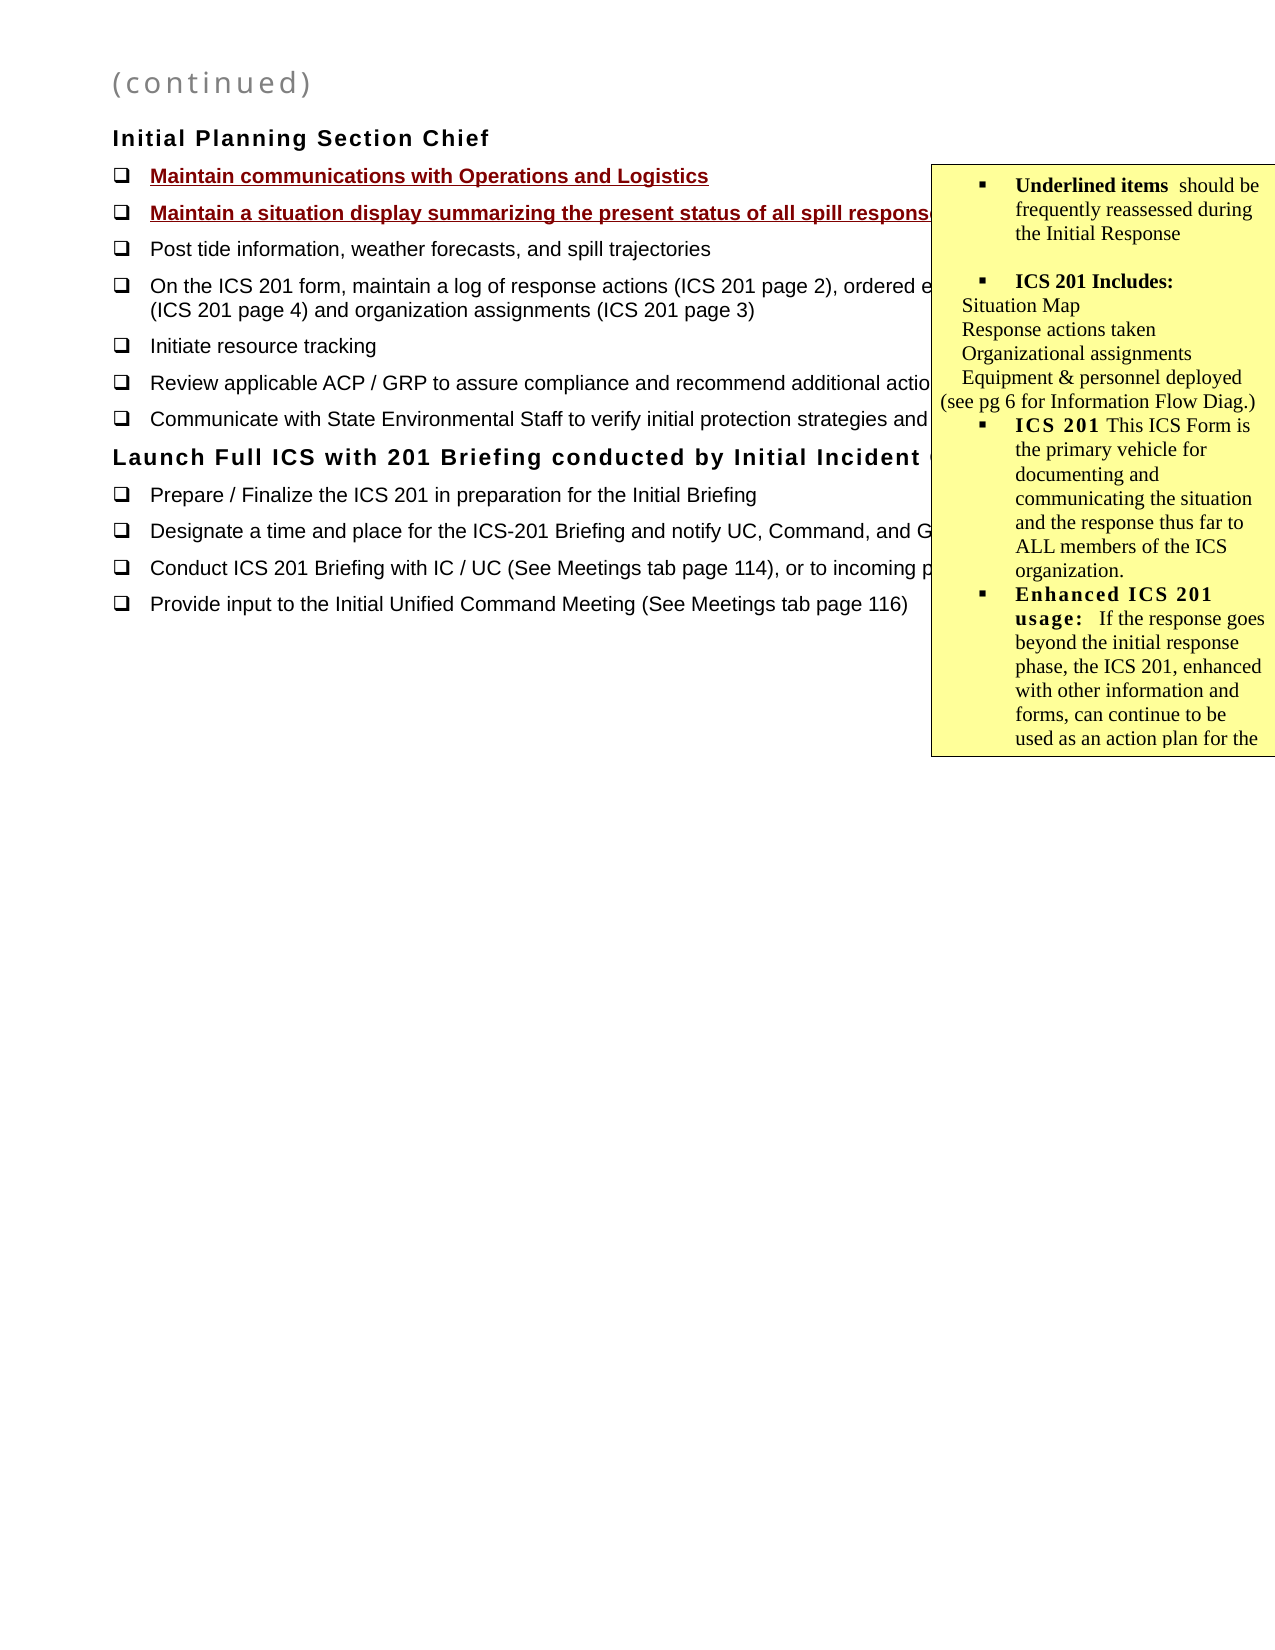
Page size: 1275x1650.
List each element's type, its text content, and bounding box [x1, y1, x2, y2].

subtitle Launch Full ICS with 201 Briefing conducted by Initial Incident Commander [112, 444, 931, 470]
list On the ICS 201 form, maintain a log of response actions (ICS 201 page 2), ordered equipment and personnel (ICS 201 page 4) and organization assignments (ICS 201 page 3) [112, 273, 931, 322]
list Designate a time and place for the ICS-201 Briefing and notify UC, Command, and General Staff [112, 519, 931, 543]
list Prepare / Finalize the ICS 201 in preparation for the Initial Briefing [112, 483, 931, 507]
list Maintain a situation display summarizing the present status of all spill response activities [112, 200, 931, 224]
text  Equipment & personnel deployed [940, 365, 1266, 389]
list Provide input to the Initial Unified Command Meeting (See Meetings tab page 116) [112, 592, 931, 616]
list Conduct ICS 201 Briefing with IC / UC (See Meetings tab page 114), or to incoming personnel as needed [112, 556, 931, 580]
list Post tide information, weather forecasts, and spill trajectories [112, 237, 931, 261]
text  Organizational assignments [940, 341, 1266, 365]
list Underlined items should be frequently reassessed during the Initial Response [978, 173, 1266, 245]
list ICS 201 Includes: [978, 269, 1266, 293]
text  Situation Map [940, 293, 1266, 317]
subtitle Initial Planning Section Chief [112, 125, 1162, 151]
text  Response actions taken [940, 317, 1266, 341]
list Maintain communications with Operations and Logistics [112, 164, 931, 188]
text (see pg 6 for Information Flow Diag.) [940, 389, 1266, 413]
list Enhanced ICS 201 usage: If the response goes beyond the initial response phase, the ICS 201, enhanced with other information and forms, can continue to be used as an action plan for the first operational period. [978, 582, 1266, 747]
list Review applicable ACP / GRP to assure compliance and recommend additional actions [112, 371, 931, 395]
list Communicate with State Environmental Staff to verify initial protection strategies and priorities [112, 407, 931, 431]
list ICS 201 This ICS Form is the primary vehicle for documenting and communicating the situation and the response thus far to ALL members of the ICS organization. [978, 413, 1266, 582]
list Initiate resource tracking [112, 334, 931, 358]
